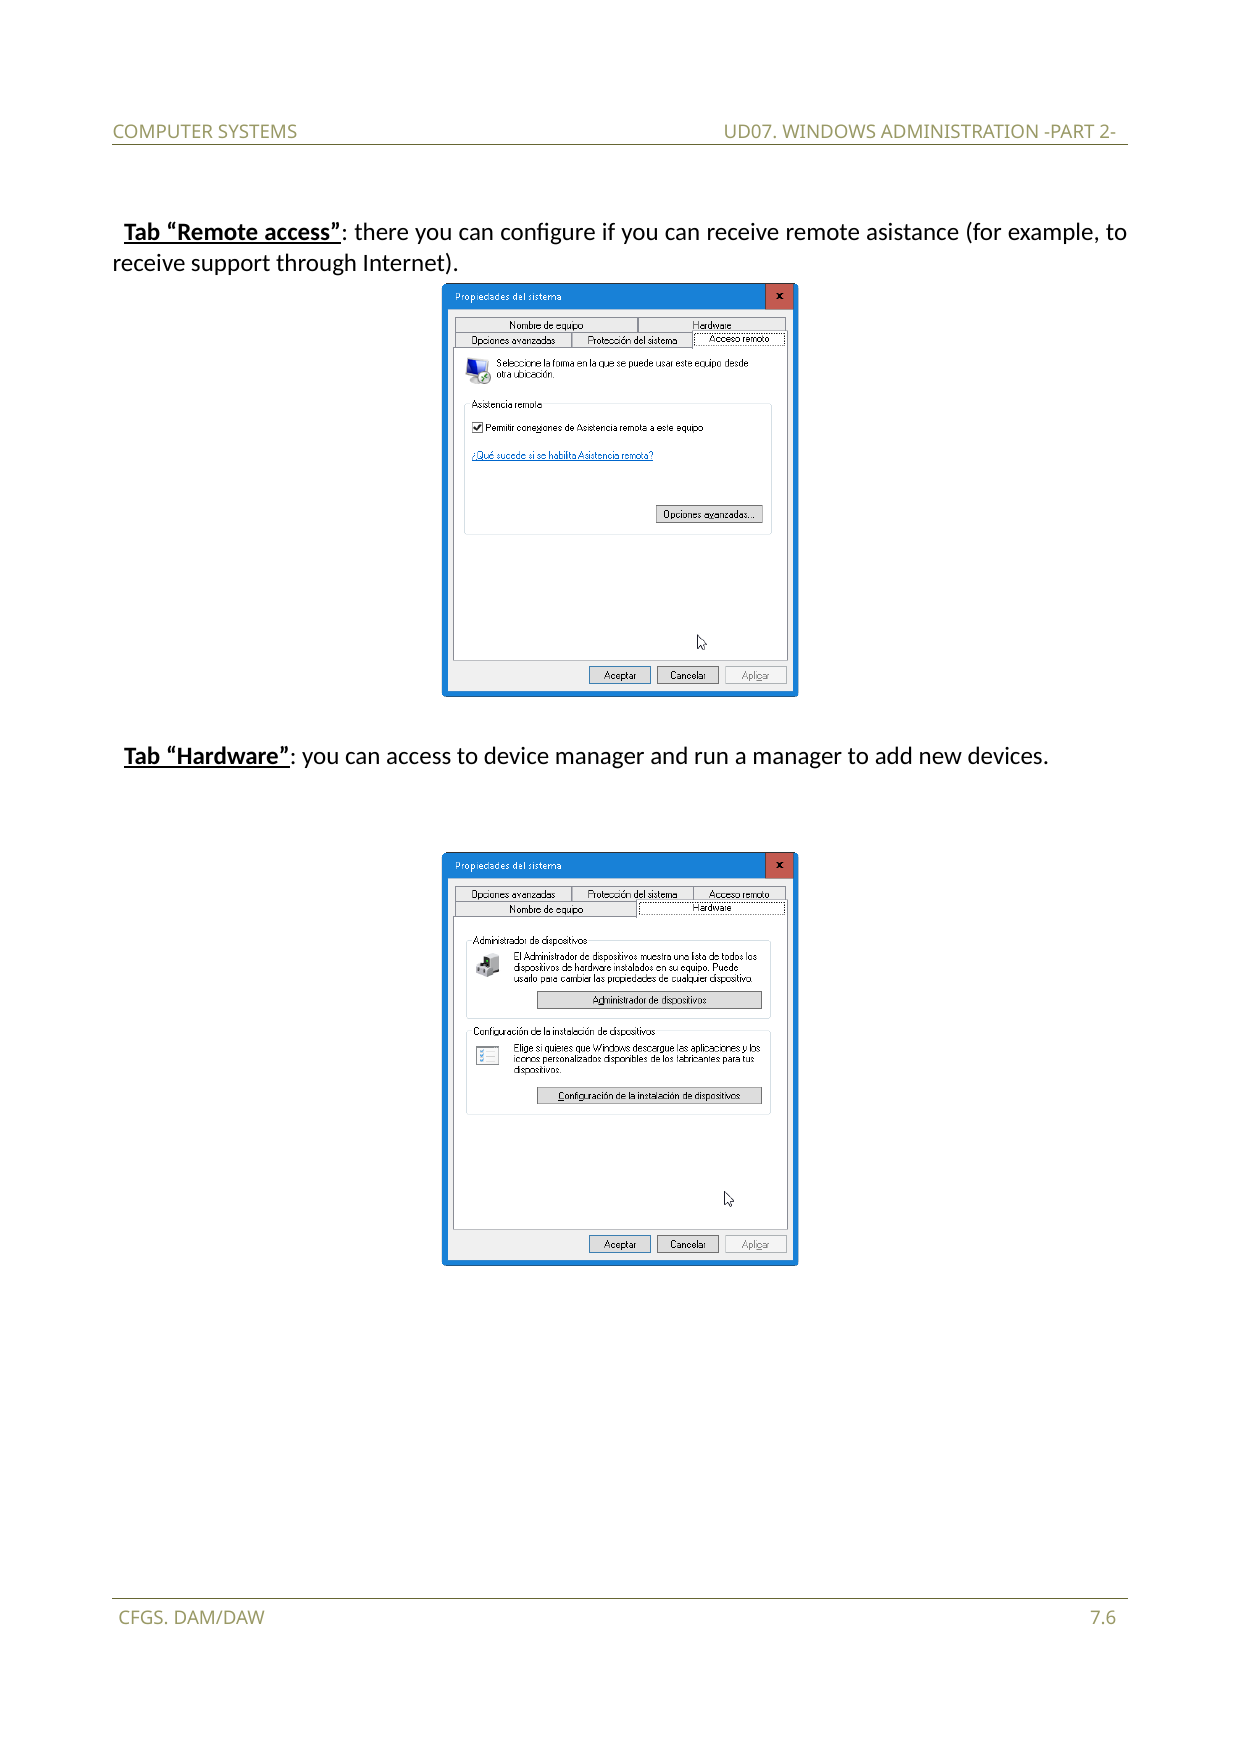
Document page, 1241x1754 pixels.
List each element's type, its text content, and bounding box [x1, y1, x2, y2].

picture [441, 852, 799, 1266]
text Tab “Remote access”: there you can configure if you can receive remote asistance (for example, to receive support through Internet). [112, 216, 1128, 277]
text Tab “Hardware”: you can access to device manager and run a manager to add new devices. [112, 740, 1128, 771]
picture [441, 283, 799, 697]
